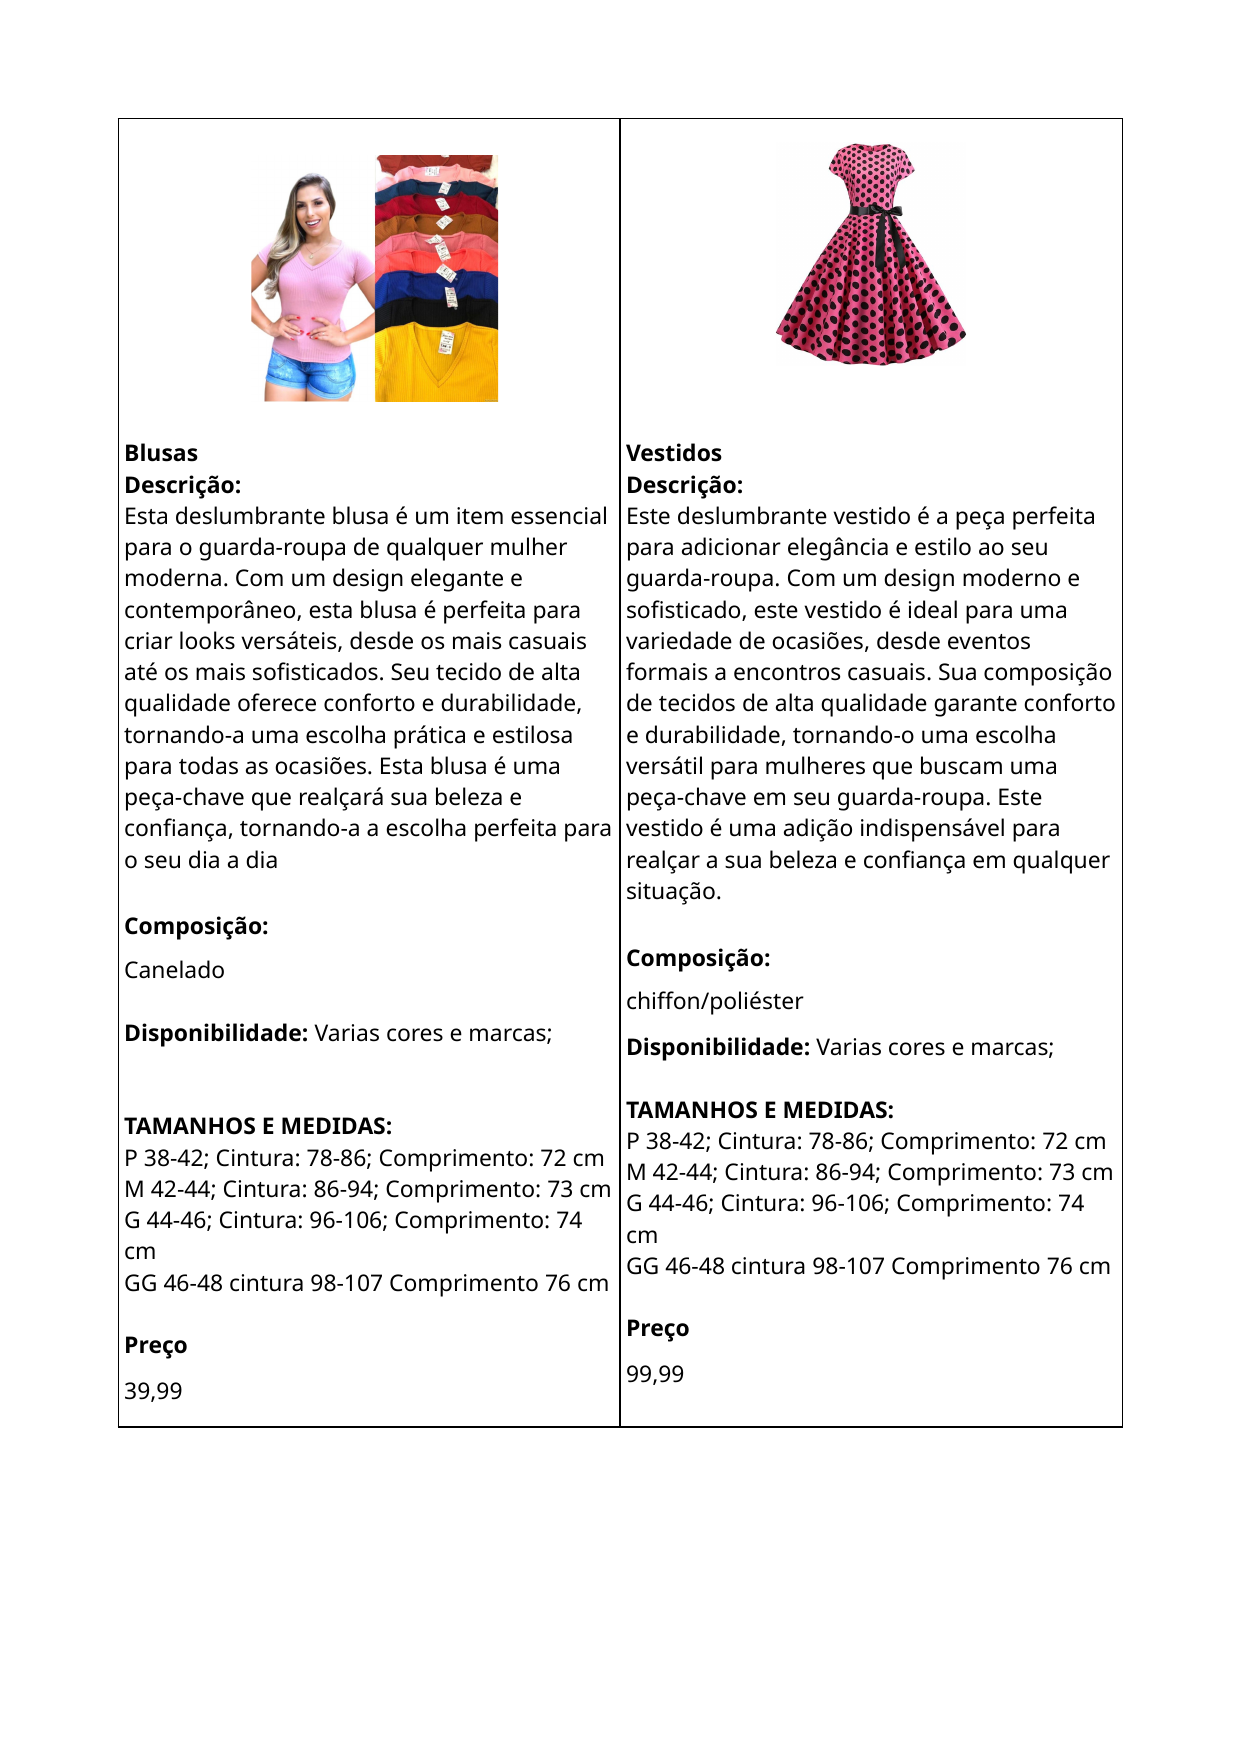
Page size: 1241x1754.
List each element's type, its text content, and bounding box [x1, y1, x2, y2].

table_cell Blusas Descrição: Esta deslumbrante blusa é um item essencial para o guarda-roupa de qualquer mulher moderna. Com um design elegante e contemporâneo, esta blusa é perfeita para criar looks versáteis, desde os mais casuais até os mais sofisticados. Seu tecido de alta qualidade oferece conforto e durabilidade, tornando-a uma escolha prática e estilosa para todas as ocasiões. Esta blusa é uma peça-chave que realçará sua beleza e confiança, tornando-a a escolha perfeita para o seu dia a dia Composição: Canelado Disponibilidade: Varias cores e marcas; TAMANHOS E MEDIDAS: P 38-42; Cintura: 78-86; Comprimento: 72 cm M 42-44; Cintura: 86-94; Comprimento: 73 cm G 44-46; Cintura: 96-106; Comprimento: 74 cm GG 46-48 cintura 98-107 Comprimento 76 cm Preço 39,99 [119, 119, 619, 1426]
table_cell Vestidos Descrição: Este deslumbrante vestido é a peça perfeita para adicionar elegância e estilo ao seu guarda-roupa. Com um design moderno e sofisticado, este vestido é ideal para uma variedade de ocasiões, desde eventos formais a encontros casuais. Sua composição de tecidos de alta qualidade garante conforto e durabilidade, tornando-o uma escolha versátil para mulheres que buscam uma peça-chave em seu guarda-roupa. Este vestido é uma adição indispensável para realçar a sua beleza e confiança em qualquer situação. Composição: chiffon/poliéster Disponibilidade: Varias cores e marcas; TAMANHOS E MEDIDAS: P 38-42; Cintura: 78-86; Comprimento: 72 cm M 42-44; Cintura: 86-94; Comprimento: 73 cm G 44-46; Cintura: 96-106; Comprimento: 74 cm GG 46-48 cintura 98-107 Comprimento 76 cm Preço 99,99 [621, 119, 1122, 1426]
picture [775, 142, 967, 366]
picture [251, 155, 499, 402]
